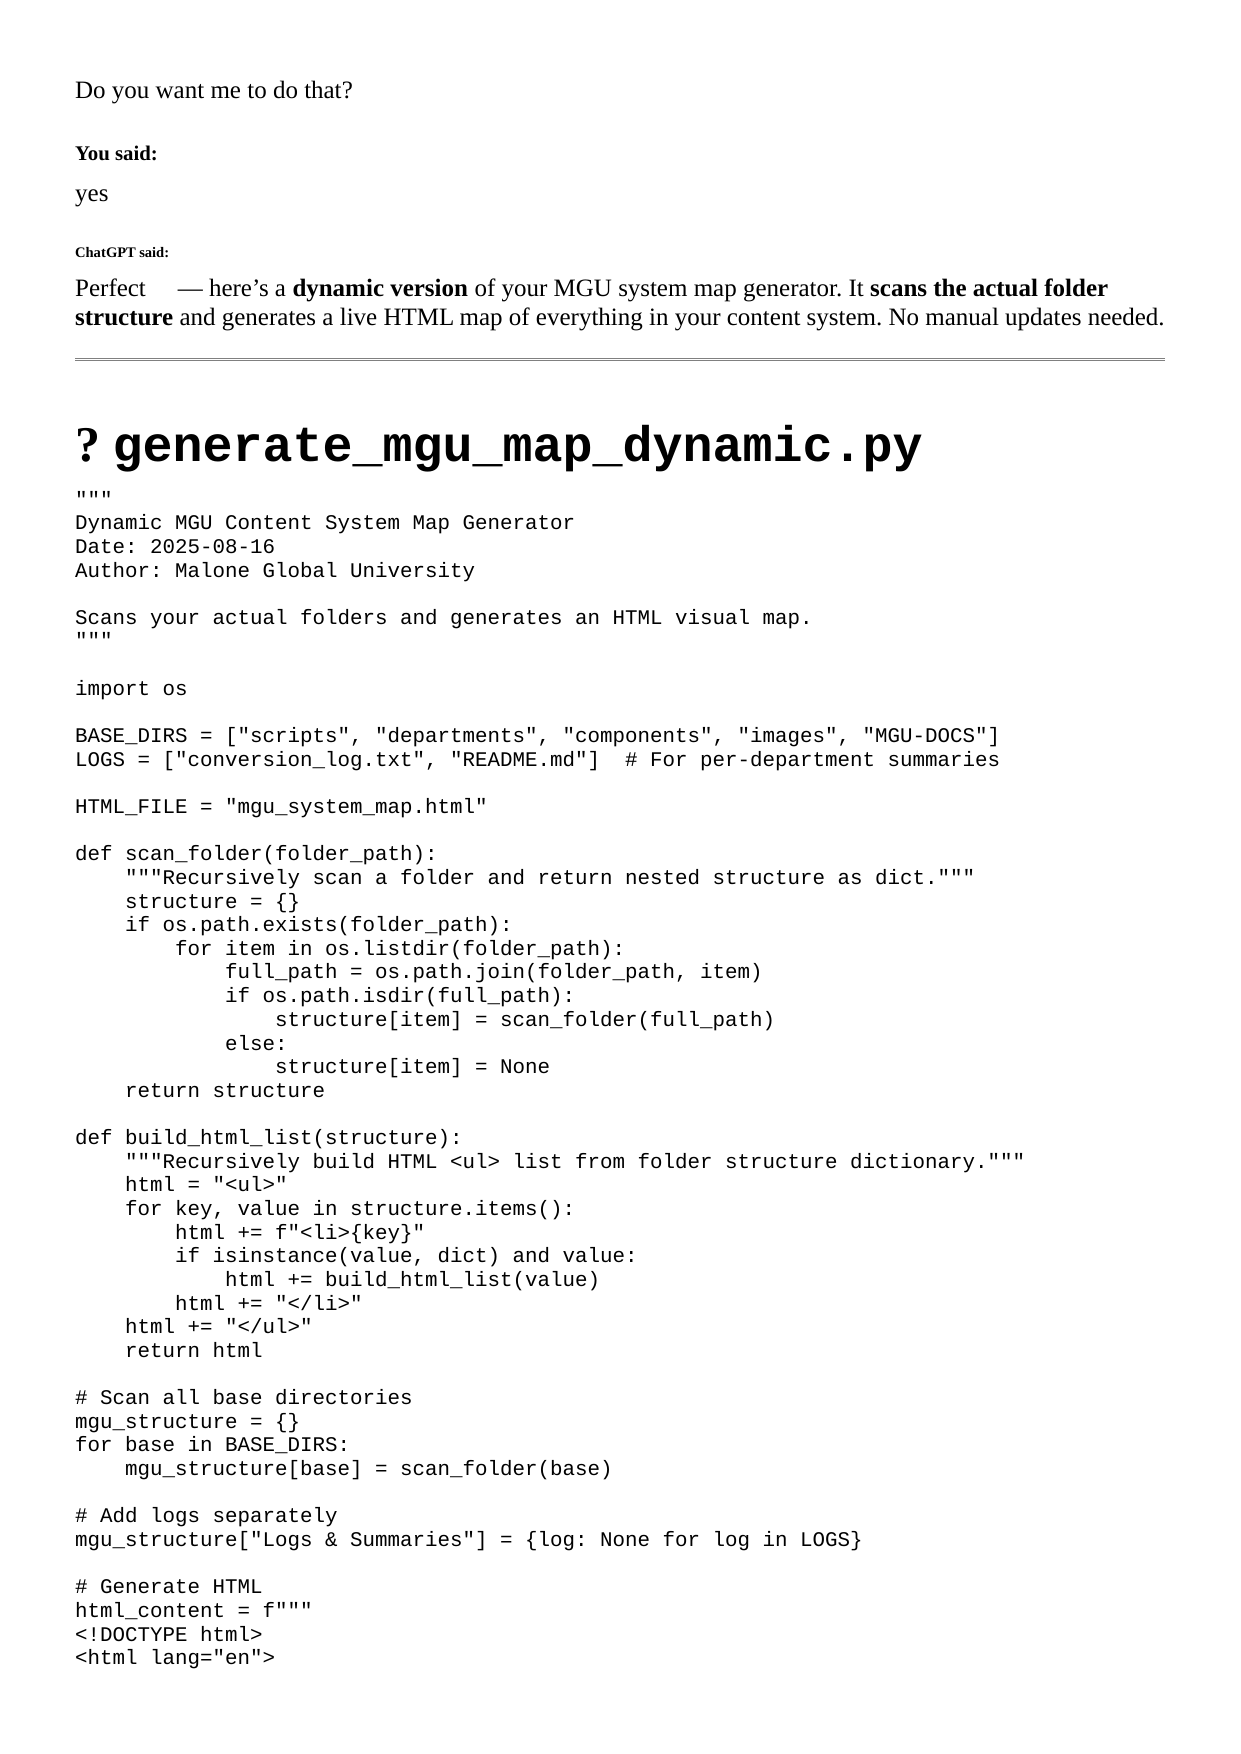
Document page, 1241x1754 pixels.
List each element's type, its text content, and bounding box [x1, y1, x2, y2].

text for item in os.listdir(folder_path): [75, 938, 1165, 962]
text mgu_structure = {} [75, 1411, 1165, 1434]
text yes [75, 178, 1165, 207]
text import os [75, 678, 1165, 701]
subtitle ChatGPT said: [75, 244, 1165, 261]
text <!DOCTYPE html> [75, 1624, 1165, 1647]
text structure = {} [75, 891, 1165, 914]
text structure[item] = scan_folder(full_path) [75, 1009, 1165, 1032]
subtitle ? generate_mgu_map_dynamic.py [75, 414, 1165, 476]
text for base in BASE_DIRS: [75, 1434, 1165, 1458]
text LOGS = ["conversion_log.txt", "README.md"] # For per-department summaries [75, 749, 1165, 772]
text full_path = os.path.join(folder_path, item) [75, 962, 1165, 985]
text if os.path.exists(folder_path): [75, 914, 1165, 938]
subtitle You said: [75, 141, 1165, 165]
text """ [75, 631, 1165, 654]
text html += build_html_list(value) [75, 1269, 1165, 1293]
text mgu_structure["Logs & Summaries"] = {log: None for log in LOGS} [75, 1529, 1165, 1553]
text html += "</ul>" [75, 1316, 1165, 1340]
text # Add logs separately [75, 1505, 1165, 1529]
text return structure [75, 1080, 1165, 1103]
text html += f"<li>{key}" [75, 1222, 1165, 1245]
text Date: 2025-08-16 [75, 536, 1165, 559]
text html_content = f""" [75, 1600, 1165, 1624]
text for key, value in structure.items(): [75, 1198, 1165, 1222]
text def scan_folder(folder_path): [75, 843, 1165, 867]
text # Scan all base directories [75, 1387, 1165, 1411]
text html = "<ul>" [75, 1174, 1165, 1198]
text def build_html_list(structure): [75, 1127, 1165, 1151]
text """ [75, 489, 1165, 512]
text # Generate HTML [75, 1576, 1165, 1600]
text Do you want me to do that? [75, 75, 1165, 104]
text """Recursively scan a folder and return nested structure as dict.""" [75, 867, 1165, 891]
text Scans your actual folders and generates an HTML visual map. [75, 607, 1165, 631]
text html += "</li>" [75, 1293, 1165, 1316]
text """Recursively build HTML <ul> list from folder structure dictionary.""" [75, 1151, 1165, 1174]
text else: [75, 1032, 1165, 1056]
text HTML_FILE = "mgu_system_map.html" [75, 796, 1165, 820]
text return html [75, 1340, 1165, 1363]
text BASE_DIRS = ["scripts", "departments", "components", "images", "MGU-DOCS"] [75, 725, 1165, 749]
text Author: Malone Global University [75, 559, 1165, 583]
text mgu_structure[base] = scan_folder(base) [75, 1458, 1165, 1482]
text Perfect ✅ — here’s a dynamic version of your MGU system map generator. It scans the actual folder structure and generates a live HTML map of everything in your content system. No manual updates needed. [75, 273, 1165, 331]
text structure[item] = None [75, 1056, 1165, 1080]
text if os.path.isdir(full_path): [75, 985, 1165, 1009]
text Dynamic MGU Content System Map Generator [75, 512, 1165, 536]
text if isinstance(value, dict) and value: [75, 1245, 1165, 1269]
text <html lang="en"> [75, 1647, 1165, 1671]
